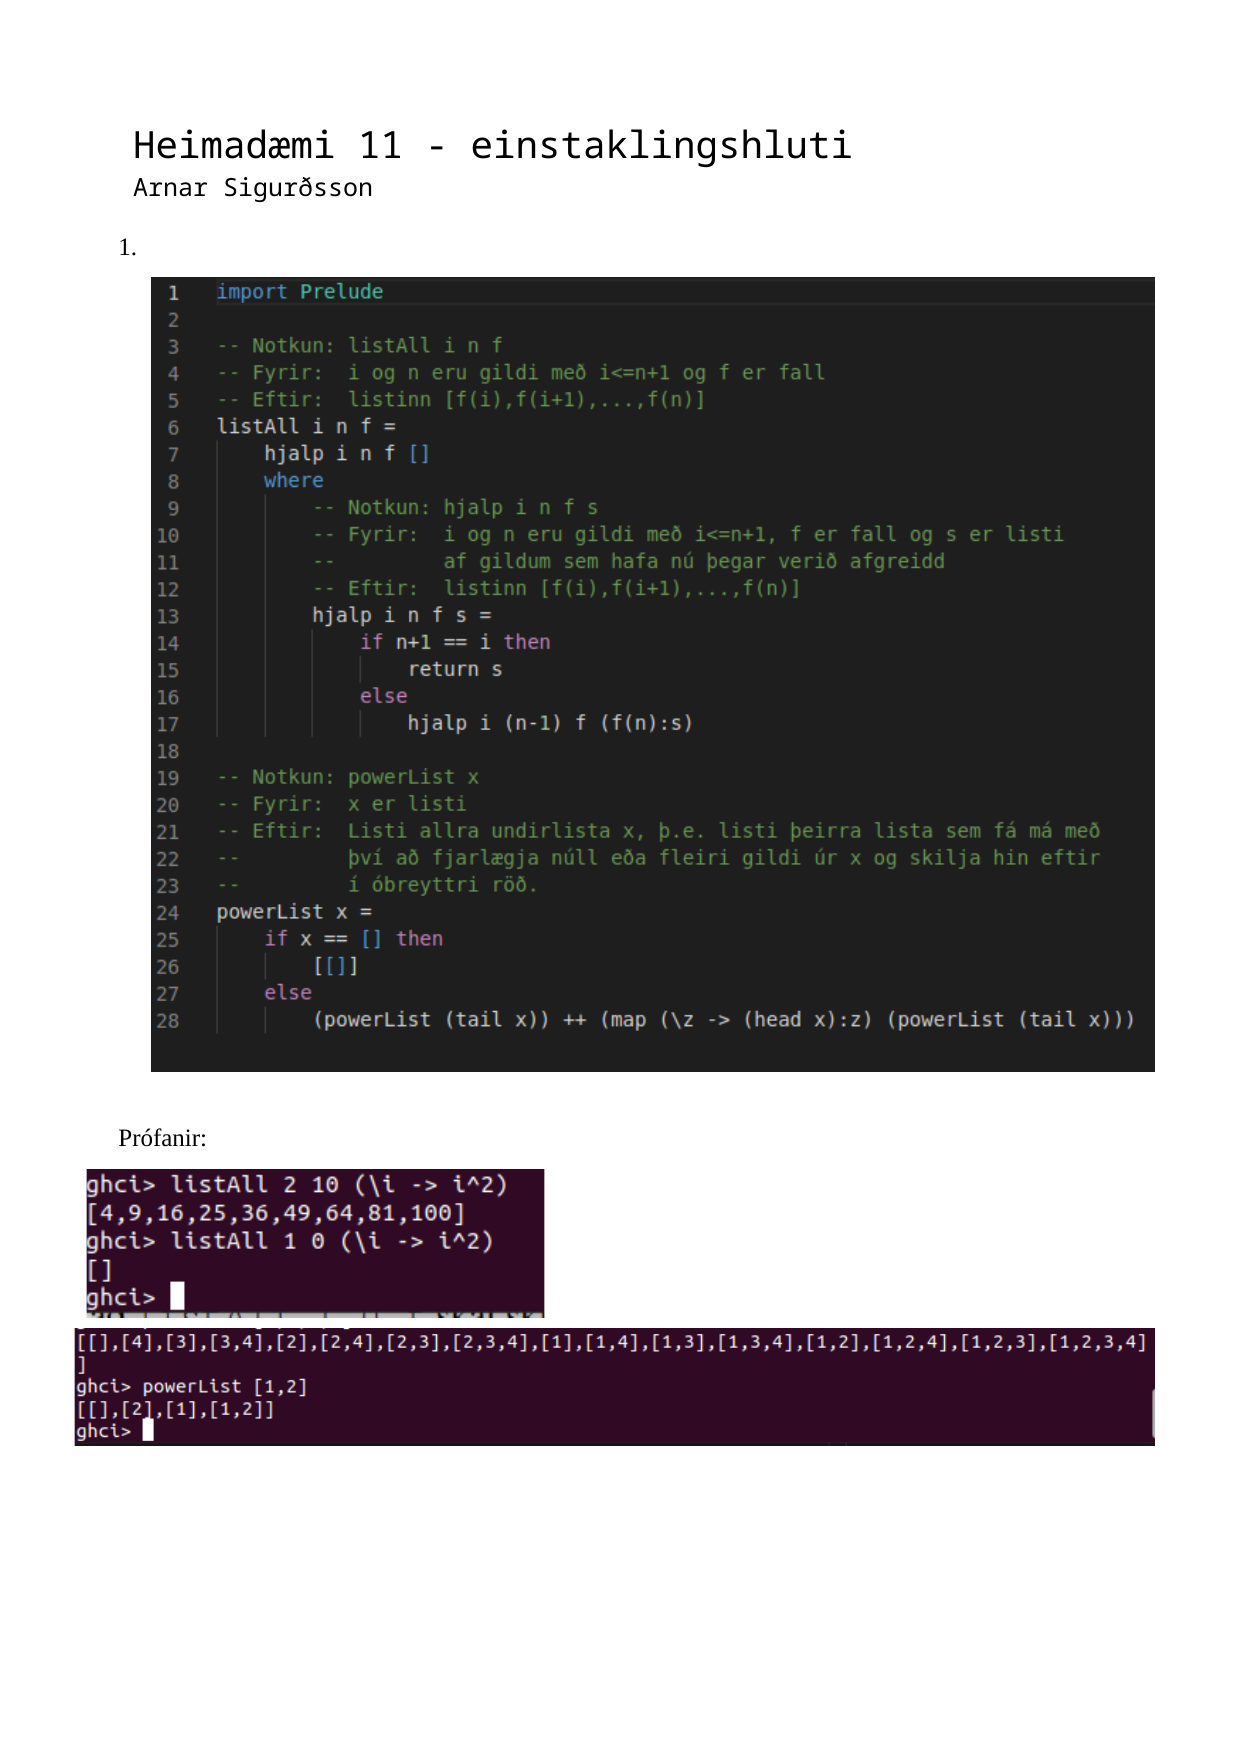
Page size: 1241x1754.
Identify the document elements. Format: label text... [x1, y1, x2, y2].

text Heimadæmi 11 - einstaklingshluti [118, 118, 1122, 169]
picture [74, 1328, 1155, 1446]
picture [86, 1169, 545, 1318]
text Arnar Sigurðsson [118, 169, 1122, 203]
picture [151, 277, 1155, 1072]
text 1. [118, 232, 1122, 261]
text Prófanir: [118, 1123, 1122, 1152]
